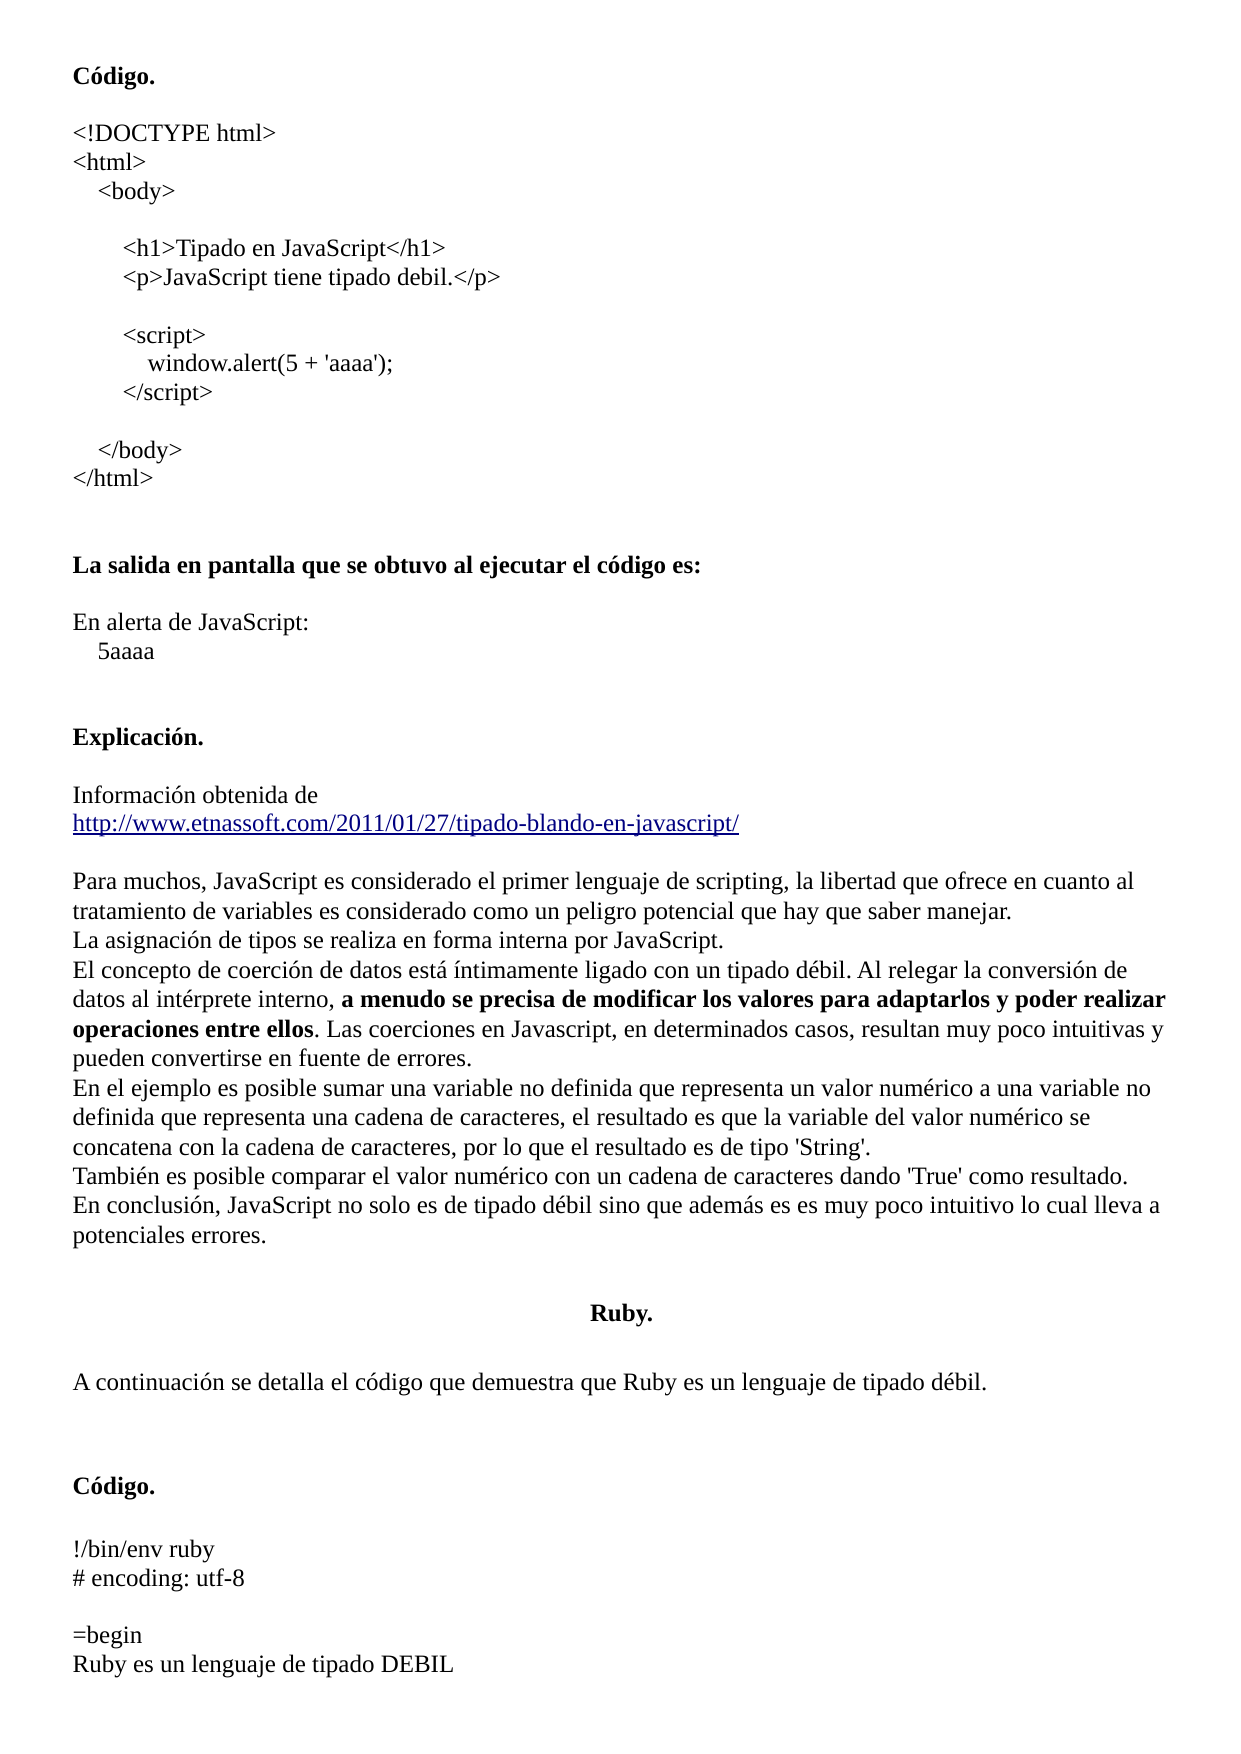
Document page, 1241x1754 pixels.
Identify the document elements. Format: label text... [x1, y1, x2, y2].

text Ruby. [72, 1298, 1170, 1327]
text La asignación de tipos se realiza en forma interna por JavaScript. [72, 925, 1170, 954]
text Código. [72, 61, 1170, 90]
text Ruby es un lenguaje de tipado DEBIL [72, 1649, 1170, 1678]
text La salida en pantalla que se obtuvo al ejecutar el código es: [72, 550, 1170, 578]
text En conclusión, JavaScript no solo es de tipado débil sino que además es es muy poco intuitivo lo cual lleva a potenciales errores. [72, 1190, 1170, 1249]
text window.alert(5 + 'aaaa'); [72, 348, 1170, 377]
text <html> [72, 147, 1170, 176]
text # encoding: utf-8 [72, 1563, 1170, 1591]
text !/bin/env ruby [72, 1534, 1170, 1563]
text <body> [72, 176, 1170, 205]
text Información obtenida de [72, 780, 1170, 808]
text </script> [72, 377, 1170, 406]
text </body> [72, 435, 1170, 463]
text Explicación. [72, 722, 1170, 751]
text A continuación se detalla el código que demuestra que Ruby es un lenguaje de tipado débil. [72, 1367, 1170, 1396]
text http://www.etnassoft.com/2011/01/27/tipado-blando-en-javascript/ [72, 808, 1170, 837]
text <h1>Tipado en JavaScript</h1> [72, 233, 1170, 262]
text En alerta de JavaScript: [72, 607, 1170, 636]
text También es posible comparar el valor numérico con un cadena de caracteres dando 'True' como resultado. [72, 1161, 1170, 1190]
text <script> [72, 320, 1170, 348]
text En el ejemplo es posible sumar una variable no definida que representa un valor numérico a una variable no definida que representa una cadena de caracteres, el resultado es que la variable del valor numérico se concatena con la cadena de caracteres, por lo que el resultado es de tipo 'String'. [72, 1072, 1170, 1161]
text <!DOCTYPE html> [72, 118, 1170, 147]
text </html> [72, 463, 1170, 492]
text <p>JavaScript tiene tipado debil.</p> [72, 262, 1170, 291]
text =begin [72, 1620, 1170, 1649]
text Para muchos, JavaScript es considerado el primer lenguaje de scripting, la libertad que ofrece en cuanto al tratamiento de variables es considerado como un peligro potencial que hay que saber manejar. [72, 866, 1170, 925]
text Código. [72, 1471, 1170, 1499]
text 5aaaa [72, 636, 1170, 665]
text El concepto de coerción de datos está íntimamente ligado con un tipado débil. Al relegar la conversión de datos al intérprete interno, a menudo se precisa de modificar los valores para adaptarlos y poder realizar operaciones entre ellos. Las coerciones en Javascript, en determinados casos, resultan muy poco intuitivas y pueden convertirse en fuente de errores. [72, 954, 1170, 1072]
